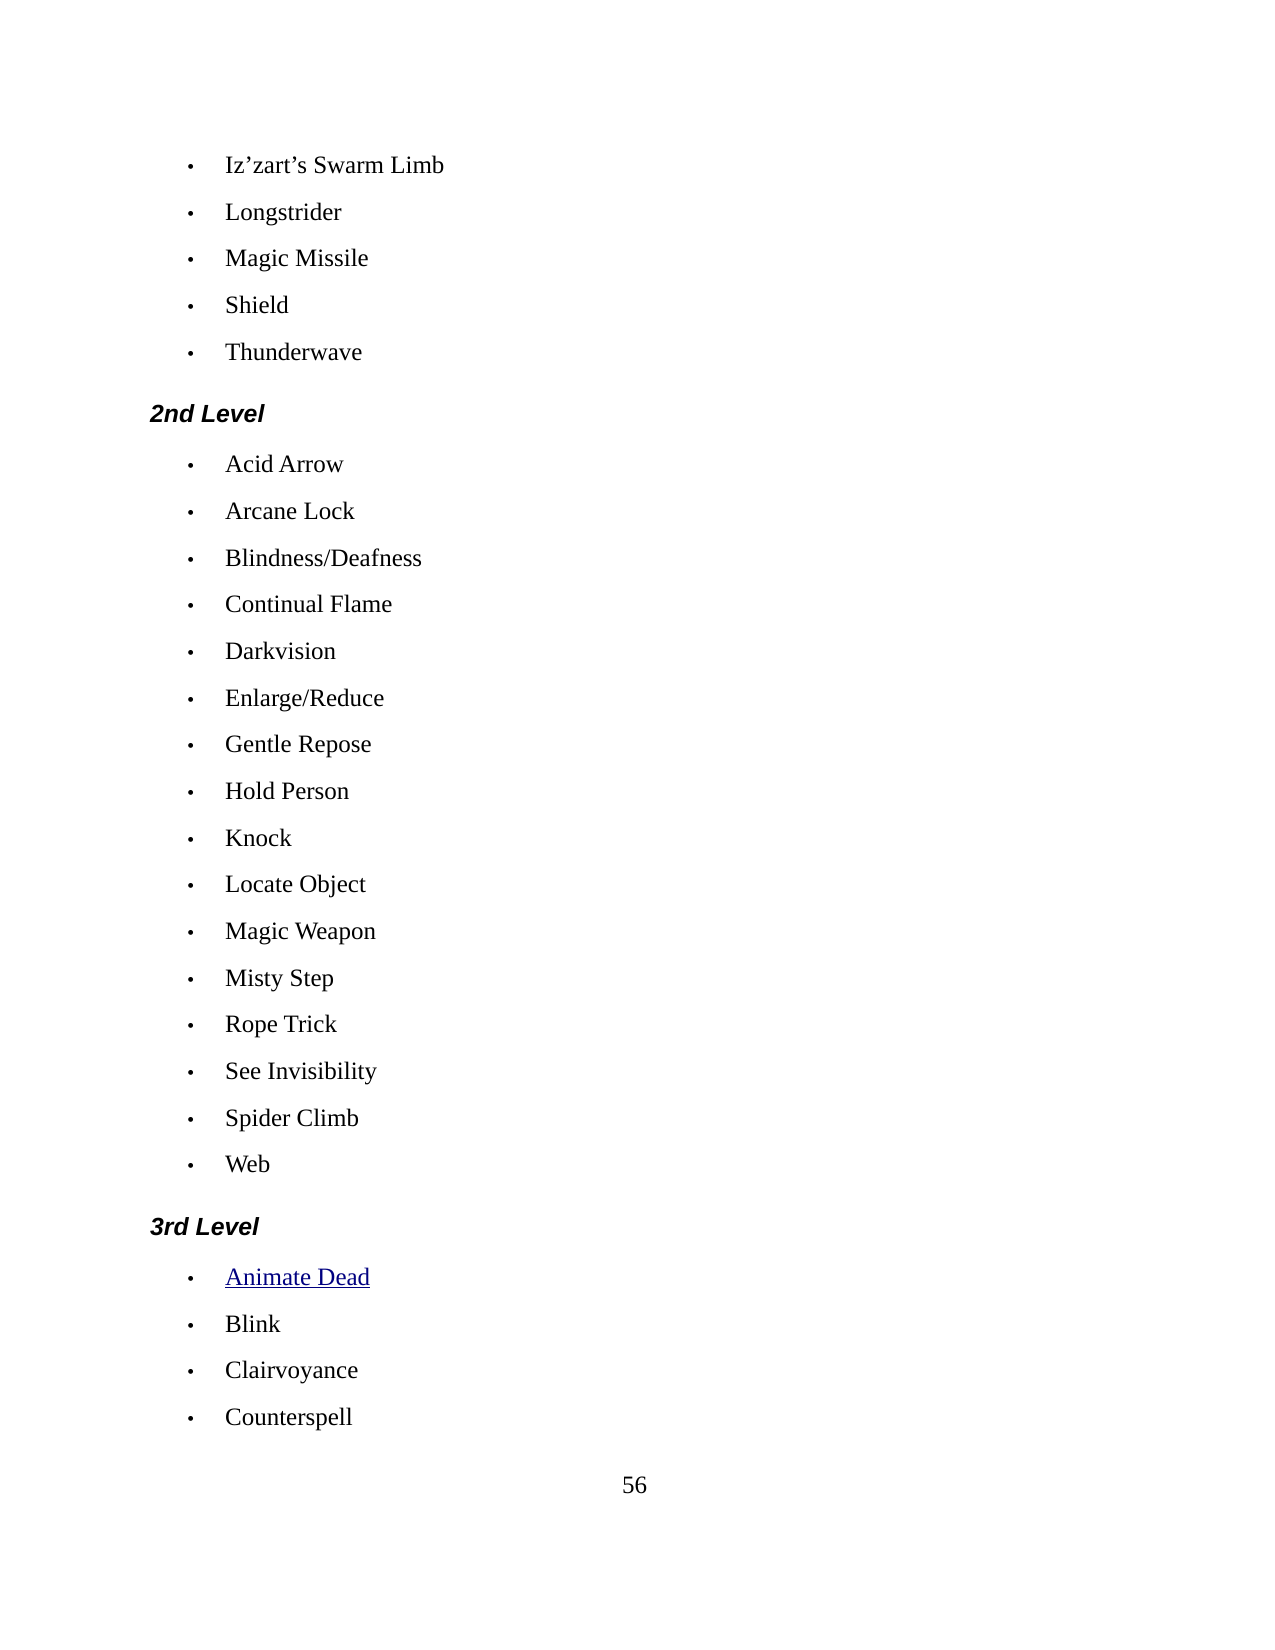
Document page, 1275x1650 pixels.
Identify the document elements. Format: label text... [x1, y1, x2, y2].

list Magic Weapon [187, 916, 1125, 945]
list Web [187, 1149, 1125, 1178]
list See Invisibility [187, 1056, 1125, 1085]
list Iz’zart’s Swarm Limb [187, 150, 1125, 179]
list Continual Flame [187, 589, 1125, 618]
list Locate Object [187, 869, 1125, 898]
list Rope Trick [187, 1009, 1125, 1038]
list Counterspell [187, 1402, 1125, 1431]
list Arcane Lock [187, 496, 1125, 525]
list Gentle Repose [187, 729, 1125, 758]
list Blink [187, 1309, 1125, 1337]
list Blindness/Deafness [187, 543, 1125, 571]
list Enlarge/Reduce [187, 683, 1125, 711]
list Shield [187, 290, 1125, 319]
list Animate Dead [187, 1262, 1125, 1291]
list Magic Missile [187, 243, 1125, 272]
subtitle 3rd Level [150, 1212, 1125, 1241]
list Misty Step [187, 963, 1125, 991]
list Longstrider [187, 197, 1125, 225]
list Clairvoyance [187, 1355, 1125, 1384]
subtitle 2nd Level [150, 399, 1125, 428]
list Acid Arrow [187, 449, 1125, 478]
list Hold Person [187, 776, 1125, 805]
list Knock [187, 823, 1125, 851]
list Darkvision [187, 636, 1125, 665]
list Spider Climb [187, 1103, 1125, 1131]
list Thunderwave [187, 337, 1125, 365]
